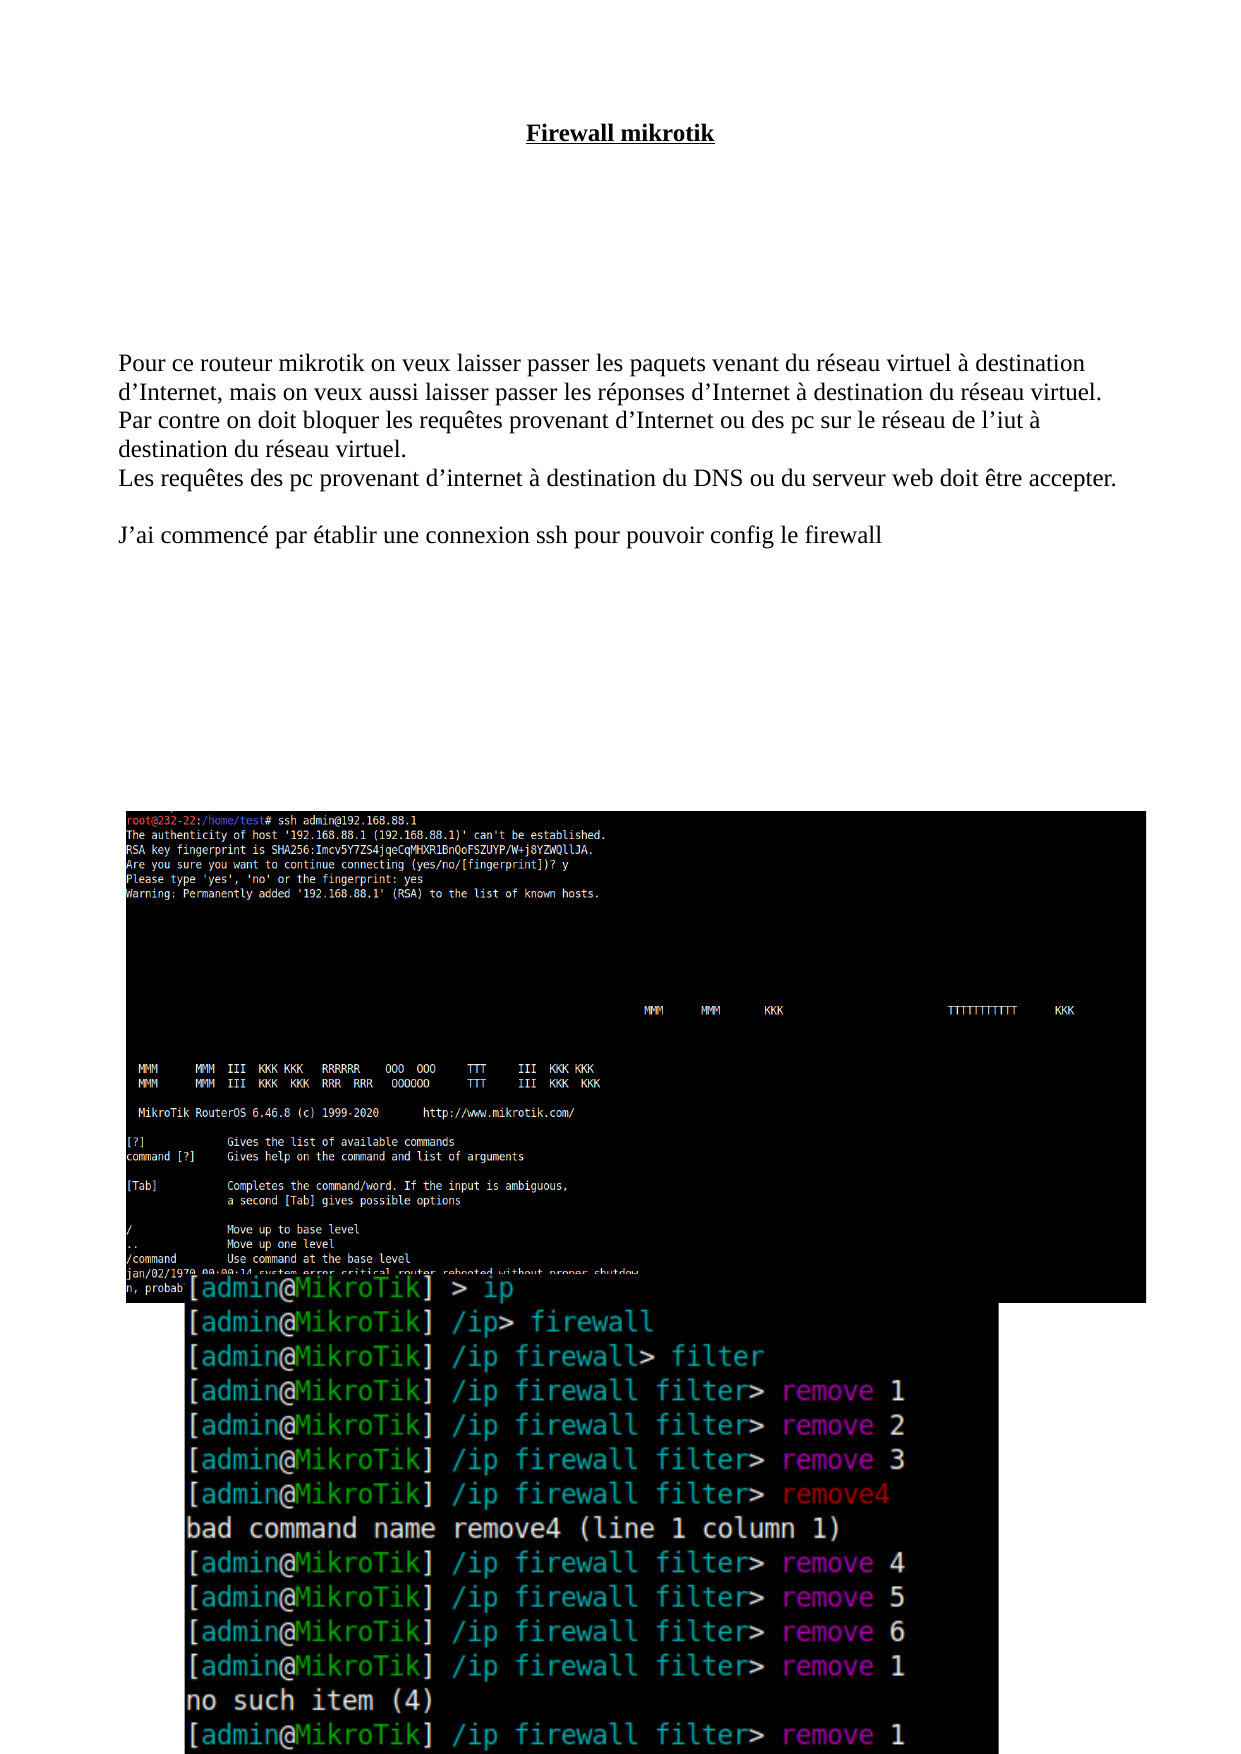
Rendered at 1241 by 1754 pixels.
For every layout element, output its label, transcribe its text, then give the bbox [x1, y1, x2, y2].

text Les requêtes des pc provenant d’internet à destination du DNS ou du serveur web doit être accepter. [118, 463, 1122, 492]
text J’ai commencé par établir une connexion ssh pour pouvoir config le firewall [118, 521, 1122, 549]
text Pour ce routeur mikrotik on veux laisser passer les paquets venant du réseau virtuel à destination d’Internet, mais on veux aussi laisser passer les réponses d’Internet à destination du réseau virtuel. [118, 348, 1122, 406]
text Firewall mikrotik [118, 118, 1122, 147]
text Par contre on doit bloquer les requêtes provenant d’Internet ou des pc sur le réseau de l’iut à destination du réseau virtuel. [118, 406, 1122, 463]
